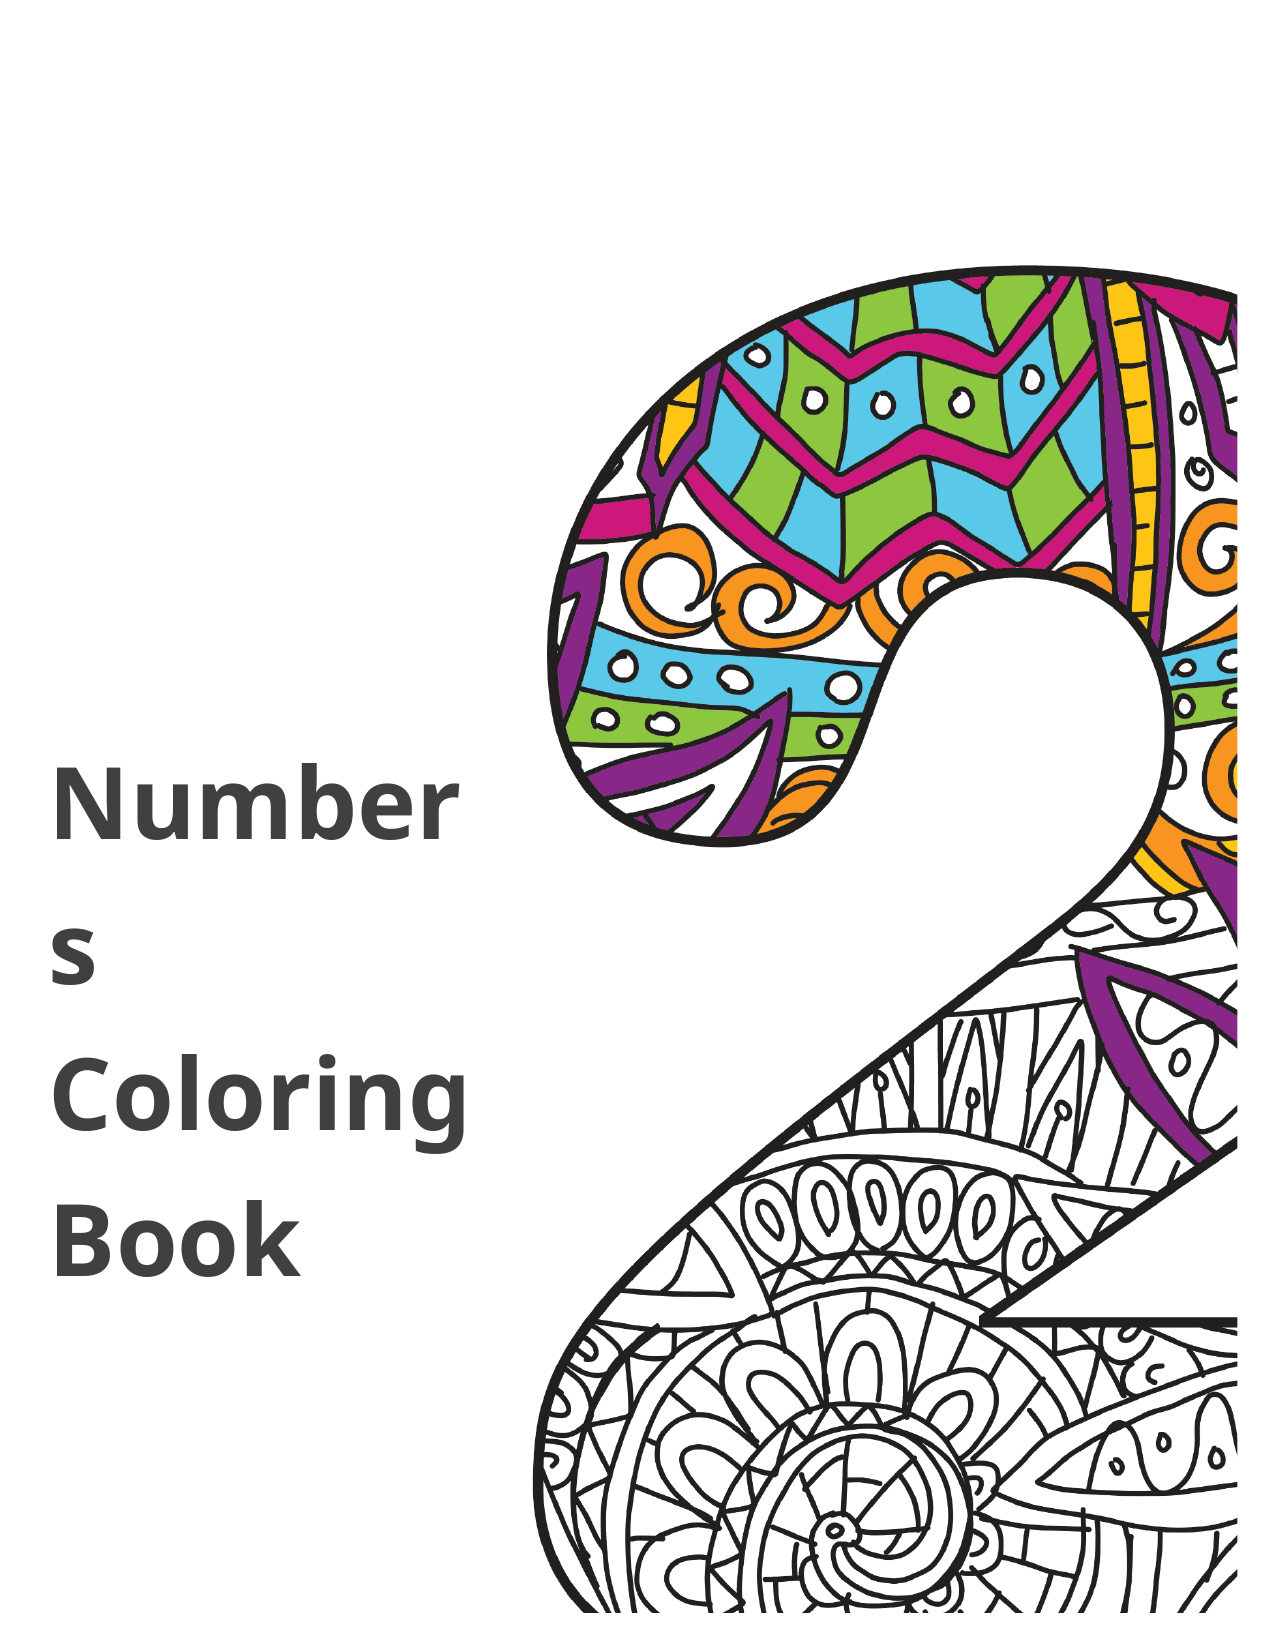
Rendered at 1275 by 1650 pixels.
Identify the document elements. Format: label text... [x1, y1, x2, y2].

table_header [997, 1150, 1237, 1317]
table_header [838, 1407, 861, 1421]
table_header [992, 1600, 1014, 1613]
table_header [670, 1560, 706, 1601]
table_header [751, 1375, 804, 1424]
table_header [951, 1030, 985, 1136]
table_header [955, 961, 1081, 1012]
table_header [574, 1371, 601, 1396]
table_header [846, 1439, 909, 1518]
table_header [934, 545, 957, 553]
table_header [1026, 370, 1040, 390]
table_header [1044, 1441, 1099, 1489]
table_header [879, 562, 909, 624]
table_header [848, 1346, 877, 1402]
table_header [1041, 1576, 1072, 1613]
table_header [786, 1129, 809, 1144]
table_header [934, 1232, 965, 1263]
table_header [959, 1576, 995, 1613]
table_header [859, 1479, 915, 1530]
table_header [881, 1160, 932, 1192]
table_header [947, 1166, 983, 1194]
table_header [1028, 1241, 1042, 1265]
table_header [878, 1260, 907, 1278]
table_header [897, 1257, 933, 1281]
table_header [1092, 1428, 1150, 1490]
table_header [747, 1133, 1075, 1183]
table_header [1034, 1003, 1076, 1074]
table_header [745, 1184, 795, 1263]
table_header [1060, 1105, 1066, 1116]
table_header [1019, 1180, 1149, 1256]
table_header [906, 1171, 952, 1254]
table_header [579, 1341, 593, 1356]
table_header [969, 1535, 984, 1552]
table_header [1180, 664, 1192, 672]
table_header [1058, 1199, 1108, 1239]
table_header [888, 1231, 916, 1254]
table_header [610, 730, 766, 836]
table_header [1112, 983, 1213, 1119]
table_header [1026, 1530, 1081, 1573]
table_header [749, 349, 765, 363]
table_header [651, 717, 674, 731]
table_header [797, 1167, 855, 1254]
table_header [824, 1160, 859, 1180]
table_header [784, 1429, 803, 1454]
table_header [880, 1063, 908, 1128]
table_header [830, 676, 857, 699]
table_header [1157, 311, 1237, 650]
table_header [1124, 1328, 1136, 1337]
table_header [854, 1410, 877, 1424]
table_header [571, 540, 733, 649]
table_header [1180, 699, 1190, 714]
table_header [579, 1484, 604, 1537]
table_header [773, 1279, 983, 1325]
table_header [1222, 654, 1237, 668]
table_header [783, 602, 886, 662]
table_header [1024, 1328, 1051, 1349]
table_header [781, 1292, 866, 1397]
table_header [992, 1009, 1033, 1145]
table_header [863, 1256, 884, 1271]
table_header [983, 1560, 1048, 1613]
table_header [842, 1090, 854, 1119]
table_header [1142, 998, 1195, 1039]
table_header [834, 1256, 866, 1276]
table_header [836, 1446, 967, 1595]
table_header [981, 1497, 1081, 1526]
table_header [876, 1409, 901, 1422]
table_header [1085, 1522, 1126, 1613]
table_header [649, 1396, 689, 1440]
table_header [810, 1460, 843, 1515]
table_header [1162, 723, 1237, 836]
table_header [801, 1442, 845, 1481]
table_header [959, 1516, 998, 1572]
table_header [711, 1519, 738, 1564]
table_header [544, 1484, 605, 1613]
table_header [977, 1386, 1064, 1477]
table_header [1007, 1221, 1055, 1285]
table_header [1202, 337, 1235, 369]
table_header [1217, 1524, 1237, 1555]
table_header [1156, 1530, 1216, 1613]
table_header [914, 1312, 965, 1391]
table_header [631, 1541, 647, 1581]
table_header [722, 670, 748, 690]
table_header [677, 1332, 701, 1346]
table_header [856, 1075, 881, 1130]
table_header [876, 396, 890, 414]
table_header [1057, 1350, 1095, 1398]
table_header [669, 1236, 728, 1292]
table_header [727, 1510, 749, 1542]
table_header [878, 1076, 883, 1086]
table_header [1101, 1212, 1123, 1230]
table_header [593, 1420, 625, 1465]
table_header [1111, 1100, 1194, 1191]
table_header [577, 1508, 615, 1613]
table_header [1227, 402, 1237, 431]
table_header [903, 1464, 928, 1526]
table_header [852, 1164, 899, 1248]
table_header [551, 1396, 566, 1412]
table_header [795, 1409, 822, 1435]
table_header [1021, 912, 1140, 961]
table_header [637, 1443, 676, 1499]
table_header [1109, 1362, 1124, 1379]
table_header [890, 1533, 920, 1554]
table_header [544, 1444, 573, 1485]
table_header [1102, 929, 1237, 975]
table_header [600, 1207, 769, 1327]
table_header [661, 1418, 755, 1520]
table_header [715, 1560, 738, 1591]
table_header [928, 1587, 946, 1601]
table_header [807, 391, 823, 409]
table_header [928, 577, 949, 593]
table_header [554, 1483, 575, 1539]
table_header [966, 1466, 995, 1510]
table_header [1193, 1035, 1237, 1129]
table_header [726, 1472, 750, 1508]
table_header [912, 1373, 993, 1455]
table_header [931, 1396, 968, 1436]
table_header [606, 1329, 730, 1613]
table_header [571, 1329, 618, 1372]
table_header [970, 1278, 1005, 1308]
table_header [1180, 892, 1226, 936]
table_header [1026, 1005, 1095, 1142]
table_header [1126, 1336, 1198, 1393]
table_header [954, 1329, 1003, 1374]
table_header [1030, 1051, 1079, 1169]
table_header [738, 1317, 780, 1344]
table_header [1132, 1396, 1205, 1490]
table_header [1219, 370, 1237, 399]
table_header [772, 1475, 817, 1538]
table_header [980, 1249, 1002, 1272]
table_header [598, 1325, 643, 1350]
table_header [1014, 1188, 1031, 1224]
table_header [984, 1328, 1083, 1423]
table_header [778, 760, 843, 788]
table_header [794, 1242, 815, 1262]
table_header [1202, 1113, 1237, 1150]
table_header [1182, 1398, 1237, 1489]
table_header [959, 1176, 1010, 1260]
table_header [1152, 1328, 1237, 1352]
table_header [634, 1586, 651, 1613]
table_header [803, 1259, 839, 1278]
table_header [777, 1269, 810, 1292]
table_header [871, 1293, 928, 1388]
table_header [827, 1314, 903, 1407]
table_header [561, 1433, 580, 1448]
table_header [548, 1373, 588, 1432]
table_header [1088, 1360, 1123, 1413]
table_header [804, 1561, 839, 1602]
table_header [640, 1528, 712, 1613]
table_header [955, 1268, 991, 1292]
table_header [1206, 1578, 1237, 1613]
table_header [1000, 1525, 1024, 1558]
table_header [1180, 970, 1237, 998]
table_header [666, 667, 687, 684]
table_header [855, 1241, 868, 1250]
table_header [743, 1429, 948, 1613]
table_header [696, 1336, 738, 1383]
table_header [764, 1166, 801, 1198]
table_header [1224, 988, 1237, 1009]
table_header [685, 1450, 738, 1502]
table_header [644, 558, 713, 622]
table_header [859, 1535, 895, 1554]
table_header [1009, 1284, 1016, 1292]
table_header [762, 1581, 777, 1613]
table_header [577, 1433, 607, 1491]
table_header [815, 1409, 844, 1434]
table_header [711, 1574, 738, 1613]
table_header [811, 1606, 844, 1613]
table_header [626, 1229, 688, 1290]
table_header [953, 392, 969, 413]
table_header [924, 1266, 958, 1294]
table_header [631, 1490, 705, 1536]
table_header [1203, 528, 1237, 569]
table_header [971, 1093, 975, 1104]
table_header [598, 427, 647, 498]
table_header [1094, 863, 1164, 902]
table_header [893, 1053, 909, 1095]
table_header [964, 1351, 1038, 1461]
table_header [1073, 1057, 1124, 1185]
table_header [725, 1345, 819, 1444]
table_header [1184, 1544, 1237, 1613]
table_header [762, 1529, 810, 1578]
table_header [763, 1273, 779, 1293]
table_header [943, 1015, 997, 1126]
table_header [849, 1606, 905, 1613]
table_header [597, 712, 614, 726]
table_header Numbers Coloring Book [38, 225, 517, 1613]
table_header [1128, 1528, 1157, 1613]
table_header [1083, 1328, 1100, 1345]
table_header [593, 1364, 628, 1421]
table_header [1052, 514, 1111, 572]
table_header [573, 747, 658, 772]
table_header [999, 1367, 1237, 1527]
table_header [994, 1014, 1001, 1038]
table_header [1058, 1328, 1087, 1350]
table_header [821, 730, 837, 744]
table_header [613, 657, 633, 677]
table_header [517, 225, 1237, 1613]
table_header [1065, 1519, 1095, 1613]
table_header [1194, 1351, 1237, 1370]
table_header [1169, 756, 1181, 784]
table_header [631, 1358, 660, 1399]
table_header [673, 1370, 742, 1430]
table_header [744, 584, 825, 633]
table_header [815, 1516, 895, 1603]
table_header [751, 1427, 787, 1471]
table_header [1104, 900, 1192, 937]
table_header [1104, 1328, 1152, 1360]
table_header [892, 1418, 958, 1468]
table_header [752, 1472, 767, 1495]
table_header [779, 1581, 811, 1613]
table_header [914, 1025, 938, 1127]
table_header [663, 483, 759, 585]
table_header [912, 1577, 959, 1613]
table_header [558, 599, 575, 645]
table_header [814, 1103, 847, 1136]
table_header [715, 1180, 775, 1274]
table_header [1227, 693, 1237, 703]
table_header [972, 562, 986, 570]
table_header [636, 1333, 671, 1356]
table_header [1217, 1387, 1237, 1428]
